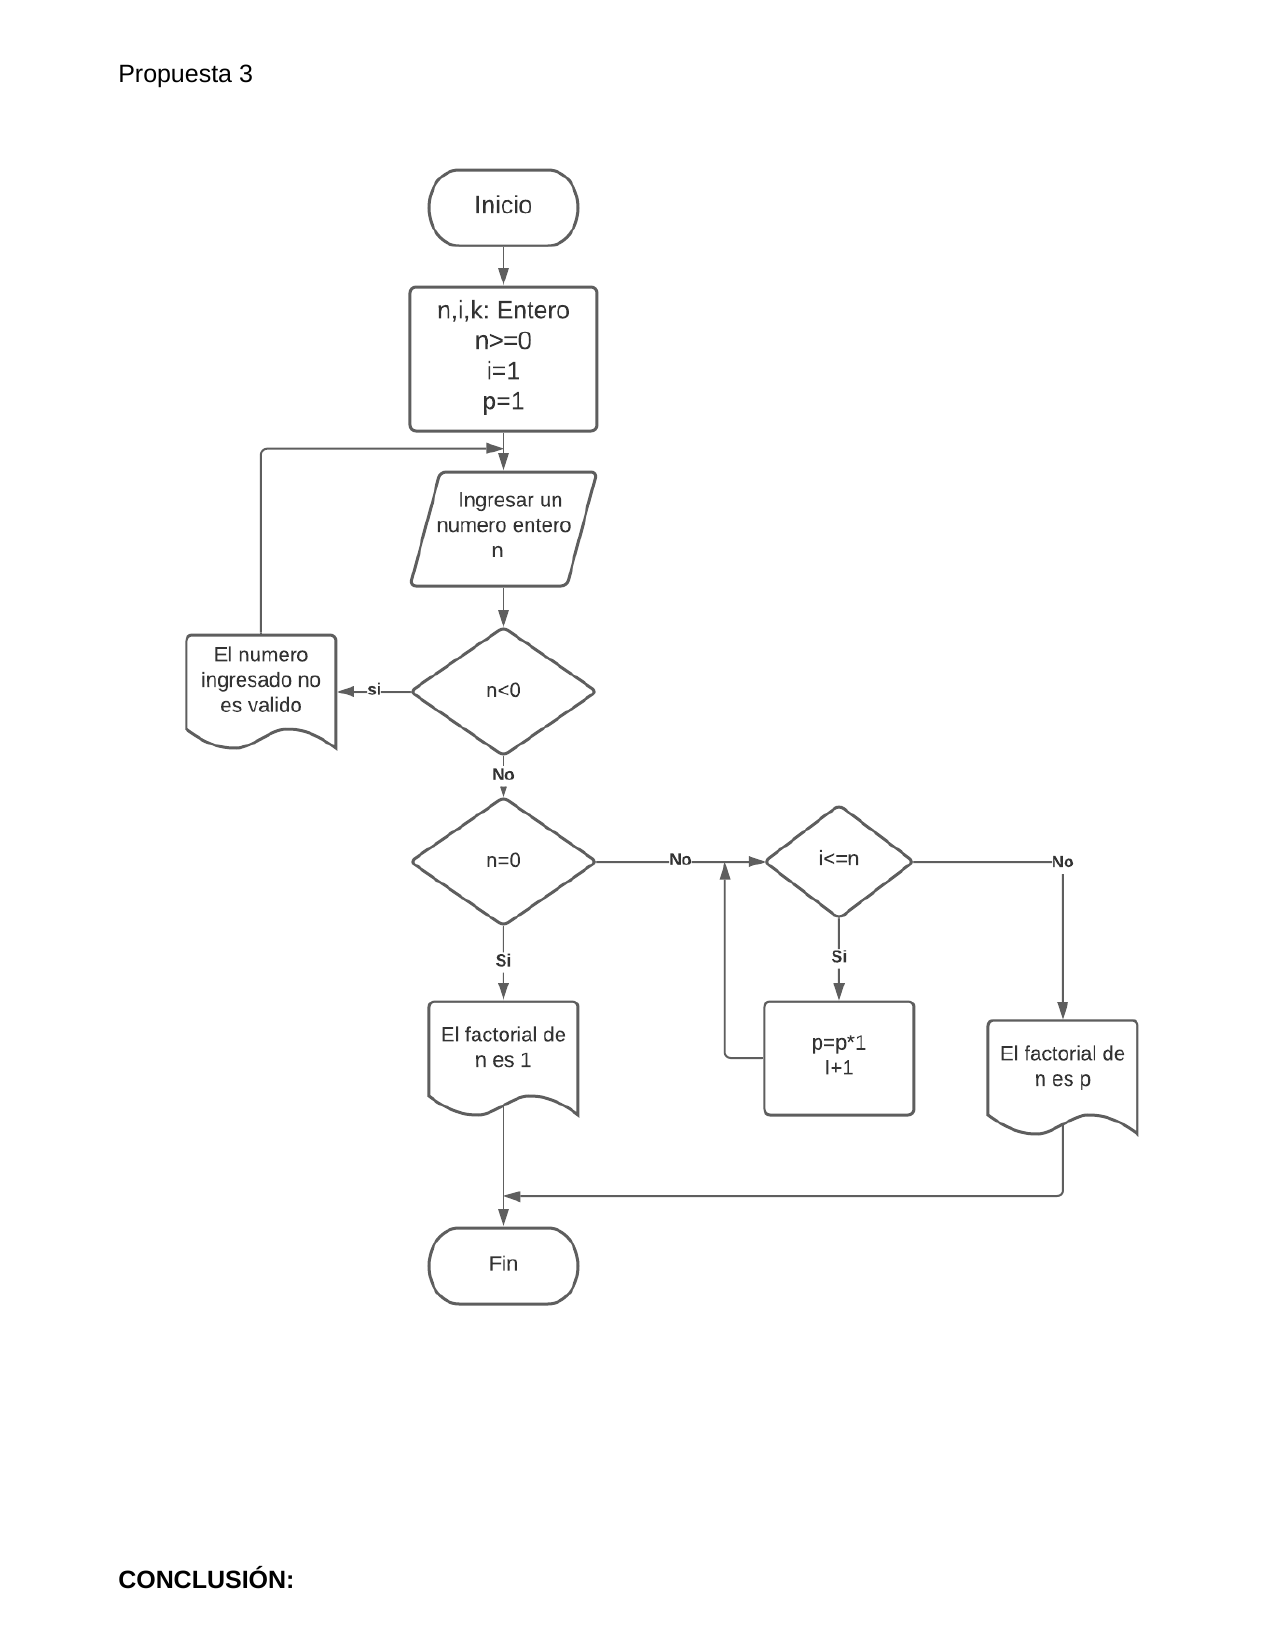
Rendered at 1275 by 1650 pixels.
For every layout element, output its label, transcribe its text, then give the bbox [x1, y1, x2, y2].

text CONCLUSIÓN: [118, 1565, 1205, 1594]
text Propuesta 3 [118, 59, 1205, 88]
